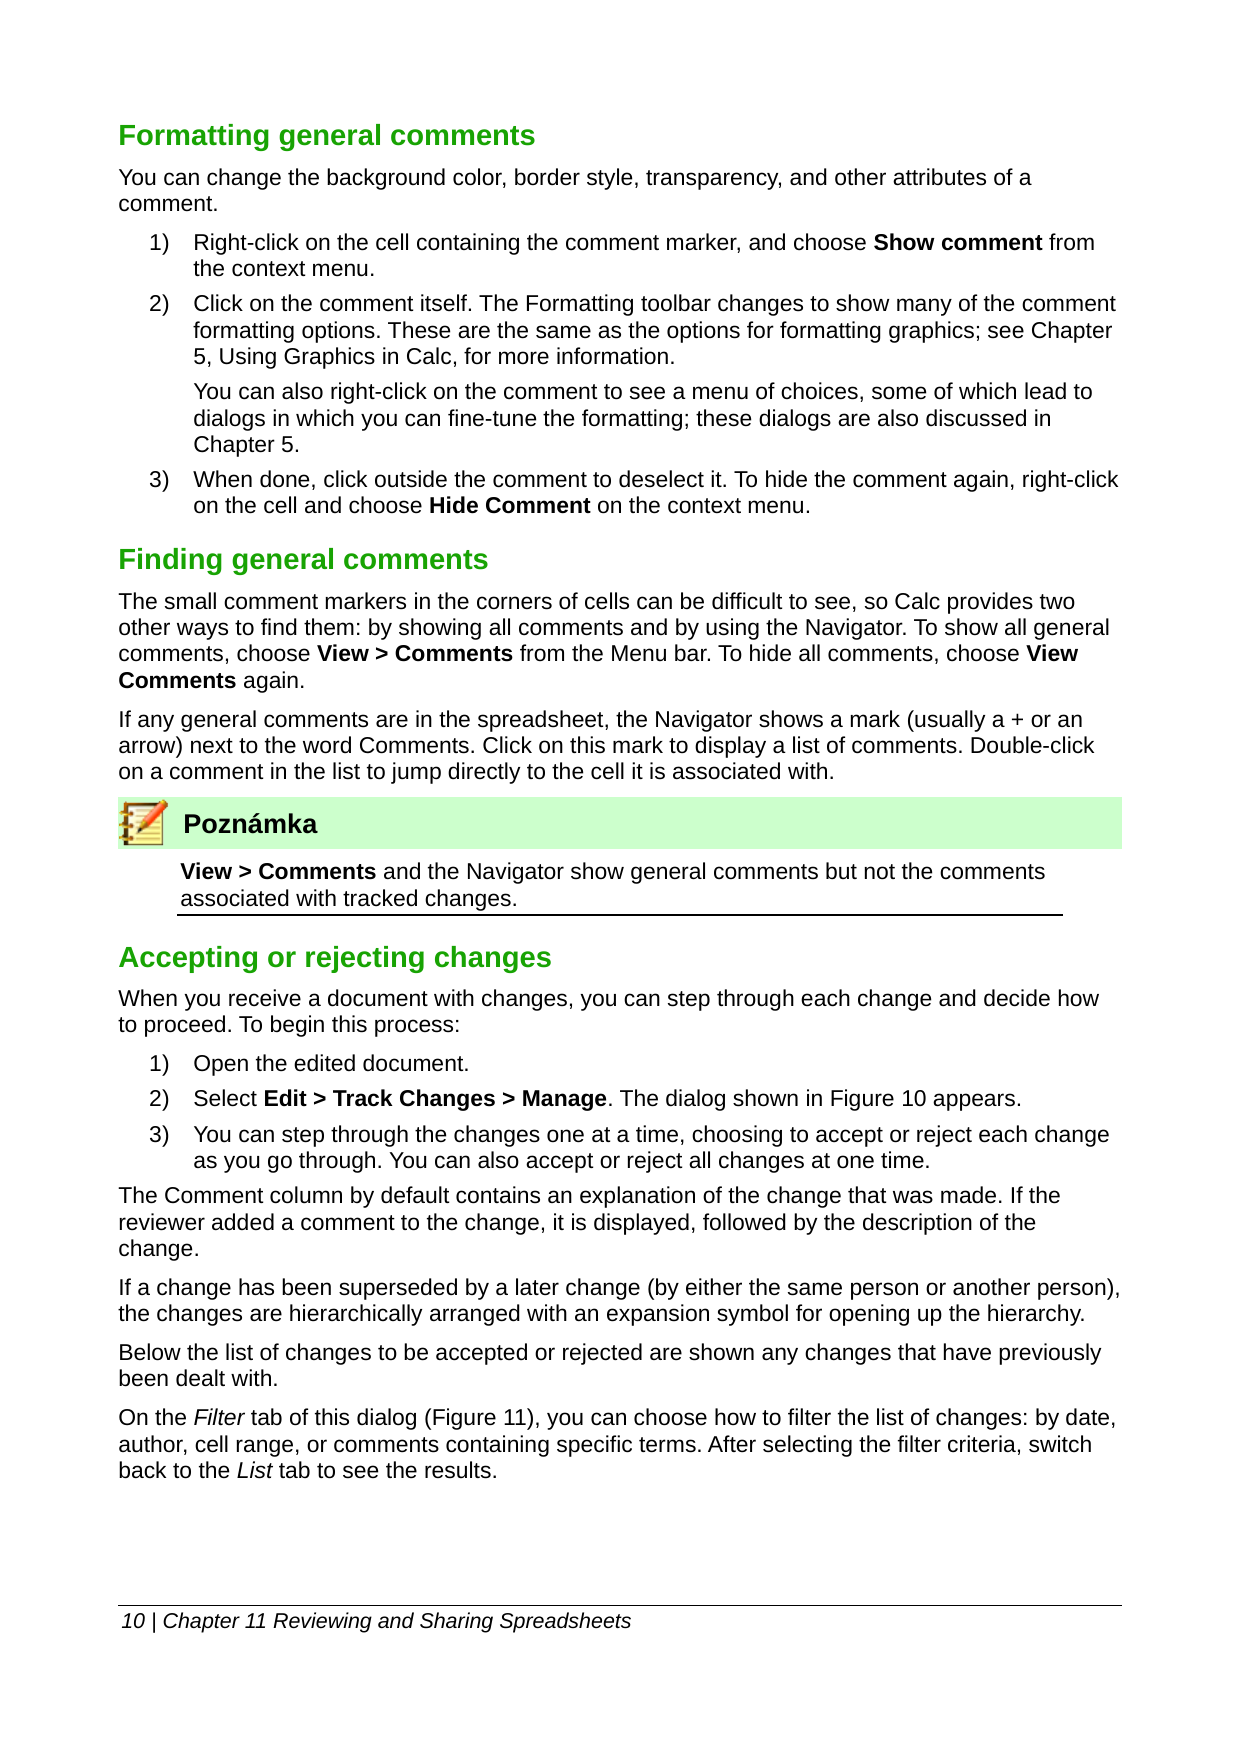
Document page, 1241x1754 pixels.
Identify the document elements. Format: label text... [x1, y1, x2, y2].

text The Comment column by default contains an explanation of the change that was made. If the reviewer added a comment to the change, it is displayed, followed by the description of the change. [118, 1182, 1122, 1261]
list When done, click outside the comment to deselect it. To hide the comment again, right-click on the cell and choose Hide Comment on the context menu. [169, 466, 1122, 519]
list You can also right-click on the comment to see a menu of choices, some of which lead to dialogs in which you can fine-tune the formatting; these dialogs are also discussed in Chapter 5. [193, 378, 1122, 457]
list You can step through the changes one at a time, choosing to accept or reject each change as you go through. You can also accept or reject all changes at one time. [169, 1121, 1122, 1173]
text The small comment markers in the corners of cells can be difficult to see, so Calc provides two other ways to find them: by showing all comments and by using the Navigator. To show all general comments, choose View > Comments from the Menu bar. To hide all comments, choose View Comments again. [118, 588, 1122, 693]
picture [119, 798, 170, 849]
subtitle Formatting general comments [118, 118, 1122, 152]
subtitle Accepting or rejecting changes [118, 940, 1122, 973]
list Select Edit > Track Changes > Manage. The dialog shown in Figure 10 appears. [169, 1085, 1122, 1112]
list Click on the comment itself. The Formatting toolbar changes to show many of the comment formatting options. These are the same as the options for formatting graphics; see Chapter 5, Using Graphics in Calc, for more information. [169, 290, 1122, 369]
text View > Comments and the Navigator show general comments but not the comments associated with tracked changes. [177, 855, 1063, 914]
text You can change the background color, border style, transparency, and other attributes of a comment. [118, 163, 1122, 216]
list Open the edited document. [169, 1050, 1122, 1077]
list Right-click on the cell containing the comment marker, and choose Show comment from the context menu. [169, 229, 1122, 281]
subtitle Finding general comments [118, 542, 1122, 576]
list When you receive a document with changes, you can step through each change and decide how to proceed. To begin this process: [118, 985, 1122, 1038]
text On the Filter tab of this dialog (Figure 11), you can choose how to filter the list of changes: by date, author, cell range, or comments containing specific terms. After selecting the filter criteria, switch back to the List tab to see the results. [118, 1404, 1122, 1483]
text Below the list of changes to be accepted or rejected are shown any changes that have previously been dealt with. [118, 1339, 1122, 1392]
text If a change has been superseded by a later change (by either the same person or another person), the changes are hierarchically arranged with an expansion symbol for opening up the hierarchy. [118, 1274, 1122, 1326]
subtitle Poznámka [118, 797, 1122, 849]
text If any general comments are in the spreadsheet, the Navigator shows a mark (usually a + or an arrow) next to the word Comments. Click on this mark to display a list of comments. Double-click on a comment in the list to jump directly to the cell it is associated with. [118, 706, 1122, 785]
